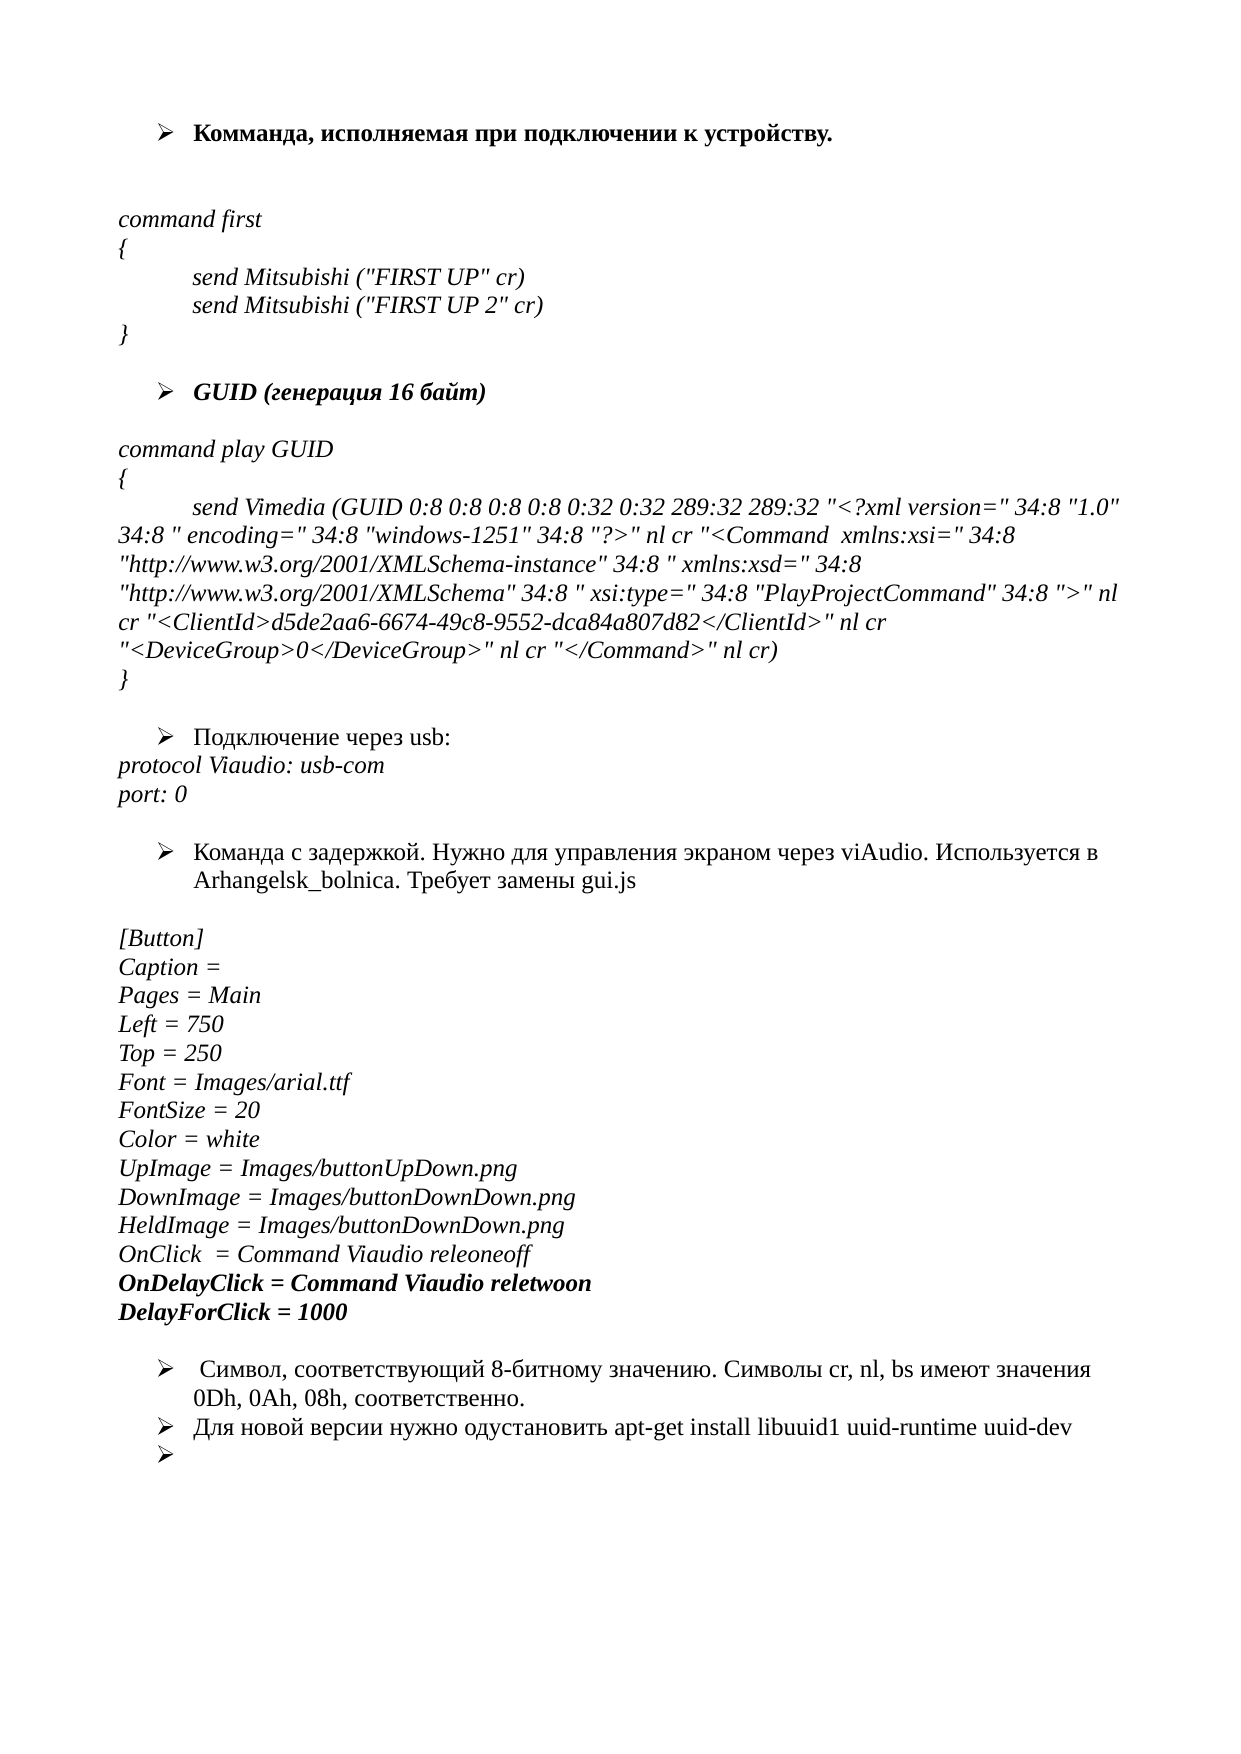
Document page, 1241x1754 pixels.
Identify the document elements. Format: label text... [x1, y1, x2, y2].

text send Mitsubishi ("FIRST UP" cr) [118, 262, 1122, 291]
text DelayForClick = 1000 [118, 1297, 1122, 1326]
text send Vimedia (GUID 0:8 0:8 0:8 0:8 0:32 0:32 289:32 289:32 "<?xml version=" 34:8 "1.0" 34:8 " encoding=" 34:8 "windows-1251" 34:8 "?>" nl cr "<Command xmlns:xsi=" 34:8 "http://www.w3.org/2001/XMLSchema-instance" 34:8 " xmlns:xsd=" 34:8 "http://www.w3.org/2001/XMLSchema" 34:8 " xsi:type=" 34:8 "PlayProjectCommand" 34:8 ">" nl cr "<ClientId>d5de2aa6-6674-49c8-9552-dca84a807d82</ClientId>" nl cr "<DeviceGroup>0</DeviceGroup>" nl cr "</Command>" nl cr) [118, 492, 1122, 664]
text port: 0 [118, 779, 1122, 808]
text Color = white [118, 1124, 1122, 1153]
text Pages = Main [118, 981, 1122, 1009]
text } [118, 319, 1122, 348]
text DownImage = Images/buttonDownDown.png [118, 1182, 1122, 1211]
text command play GUID [118, 434, 1122, 463]
text Font = Images/arial.ttf [118, 1067, 1122, 1096]
list Команда с задержкой. Нужно для управления экраном через viAudio. Используется в Arhangelsk_bolnica. Требует замены gui.js [156, 837, 1122, 894]
text Top = 250 [118, 1038, 1122, 1067]
text HeldImage = Images/buttonDownDown.png [118, 1211, 1122, 1239]
text FontSize = 20 [118, 1096, 1122, 1124]
text command first [118, 204, 1122, 233]
text send Mitsubishi ("FIRST UP 2" cr) [118, 291, 1122, 319]
text Left = 750 [118, 1009, 1122, 1038]
text { [118, 233, 1122, 262]
list Символ, соответствующий 8-битному значению. Символы cr, nl, bs имеют значения 0Dh, 0Ah, 08h, соответственно. [156, 1354, 1122, 1412]
list Для новой версии нужно одустановить apt-get install libuuid1 uuid-runtime uuid-dev [156, 1412, 1122, 1441]
text Caption = [118, 952, 1122, 981]
text OnClick = Command Viaudio releoneoff [118, 1239, 1122, 1268]
text { [118, 463, 1122, 492]
text } [118, 664, 1122, 693]
list Подключение через usb: [156, 722, 1122, 751]
list GUID (генерация 16 байт) [156, 377, 1122, 406]
text [Button] [118, 923, 1122, 952]
text OnDelayClick = Command Viaudio reletwoon [118, 1268, 1122, 1297]
text UpImage = Images/buttonUpDown.png [118, 1153, 1122, 1182]
text protocol Viaudio: usb-com [118, 751, 1122, 779]
list Комманда, исполняемая при подключении к устройству. [156, 118, 1122, 147]
